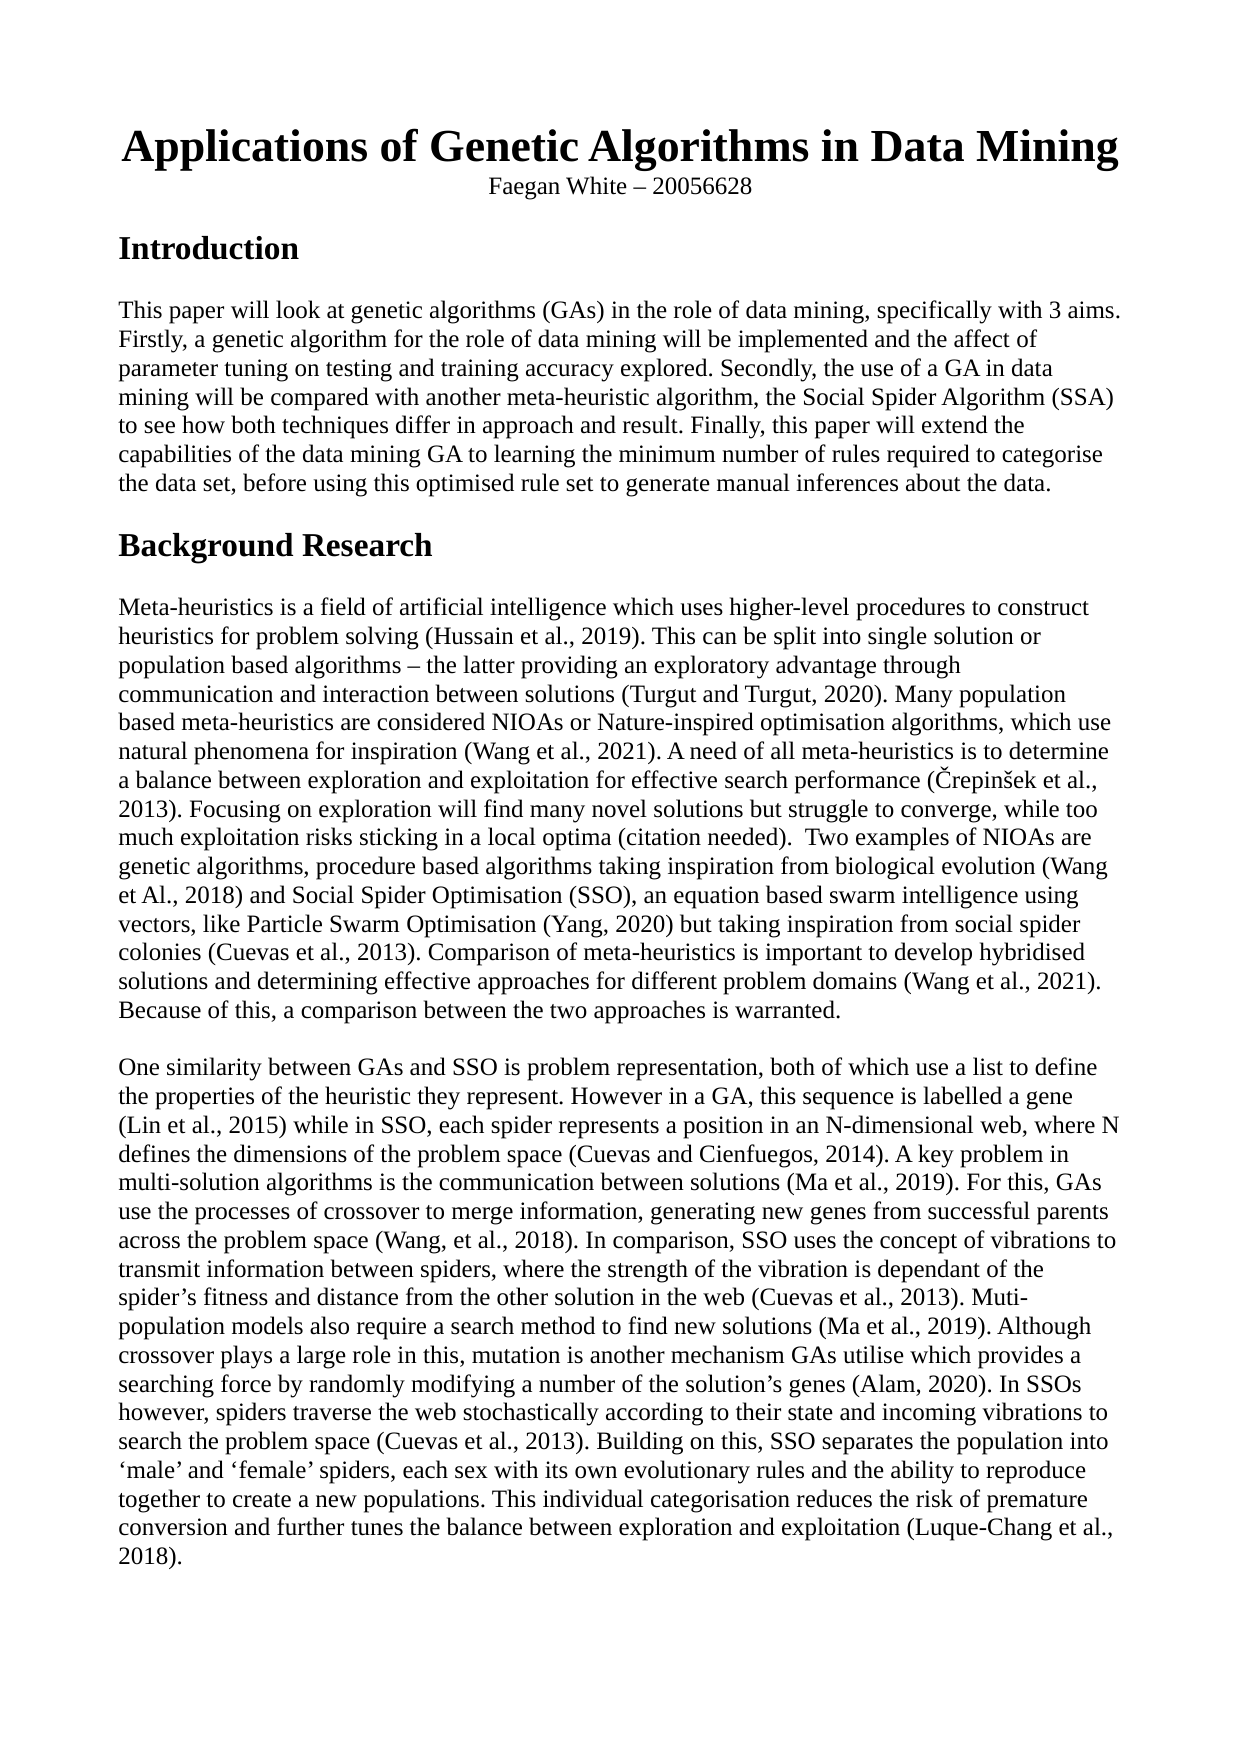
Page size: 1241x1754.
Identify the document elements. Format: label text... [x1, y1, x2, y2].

text One similarity between GAs and SSO is problem representation, both of which use a list to define the properties of the heuristic they represent. However in a GA, this sequence is labelled a gene (Lin et al., 2015) while in SSO, each spider represents a position in an N-dimensional web, where N defines the dimensions of the problem space (Cuevas and Cienfuegos, 2014). A key problem in multi-solution algorithms is the communication between solutions (Ma et al., 2019). For this, GAs use the processes of crossover to merge information, generating new genes from successful parents across the problem space (Wang, et al., 2018). In comparison, SSO uses the concept of vibrations to transmit information between spiders, where the strength of the vibration is dependant of the spider’s fitness and distance from the other solution in the web (Cuevas et al., 2013). Muti-population models also require a search method to find new solutions (Ma et al., 2019). Although crossover plays a large role in this, mutation is another mechanism GAs utilise which provides a searching force by randomly modifying a number of the solution’s genes (Alam, 2020). In SSOs however, spiders traverse the web stochastically according to their state and incoming vibrations to search the problem space (Cuevas et al., 2013). Building on this, SSO separates the population into ‘male’ and ‘female’ spiders, each sex with its own evolutionary rules and the ability to reproduce together to create a new populations. This individual categorisation reduces the risk of premature conversion and further tunes the balance between exploration and exploitation (Luque-Chang et al., 2018). [118, 1052, 1122, 1570]
text Introduction [118, 228, 1122, 267]
text Applications of Genetic Algorithms in Data Mining [118, 118, 1122, 171]
text Faegan White – 20056628 [118, 171, 1122, 199]
text Background Research [118, 525, 1122, 564]
text Meta-heuristics is a field of artificial intelligence which uses higher-level procedures to construct heuristics for problem solving (Hussain et al., 2019). This can be split into single solution or population based algorithms – the latter providing an exploratory advantage through communication and interaction between solutions (Turgut and Turgut, 2020). Many population based meta-heuristics are considered NIOAs or Nature-inspired optimisation algorithms, which use natural phenomena for inspiration (Wang et al., 2021). A need of all meta-heuristics is to determine a balance between exploration and exploitation for effective search performance (Črepinšek et al., 2013). Focusing on exploration will find many novel solutions but struggle to converge, while too much exploitation risks sticking in a local optima (citation needed). Two examples of NIOAs are genetic algorithms, procedure based algorithms taking inspiration from biological evolution (Wang et Al., 2018) and Social Spider Optimisation (SSO), an equation based swarm intelligence using vectors, like Particle Swarm Optimisation (Yang, 2020) but taking inspiration from social spider colonies (Cuevas et al., 2013). Comparison of meta-heuristics is important to develop hybridised solutions and determining effective approaches for different problem domains (Wang et al., 2021). Because of this, a comparison between the two approaches is warranted. [118, 592, 1122, 1024]
text This paper will look at genetic algorithms (GAs) in the role of data mining, specifically with 3 aims. Firstly, a genetic algorithm for the role of data mining will be implemented and the affect of parameter tuning on testing and training accuracy explored. Secondly, the use of a GA in data mining will be compared with another meta-heuristic algorithm, the Social Spider Algorithm (SSA) to see how both techniques differ in approach and result. Finally, this paper will extend the capabilities of the data mining GA to learning the minimum number of rules required to categorise the data set, before using this optimised rule set to generate manual inferences about the data. [118, 295, 1122, 497]
